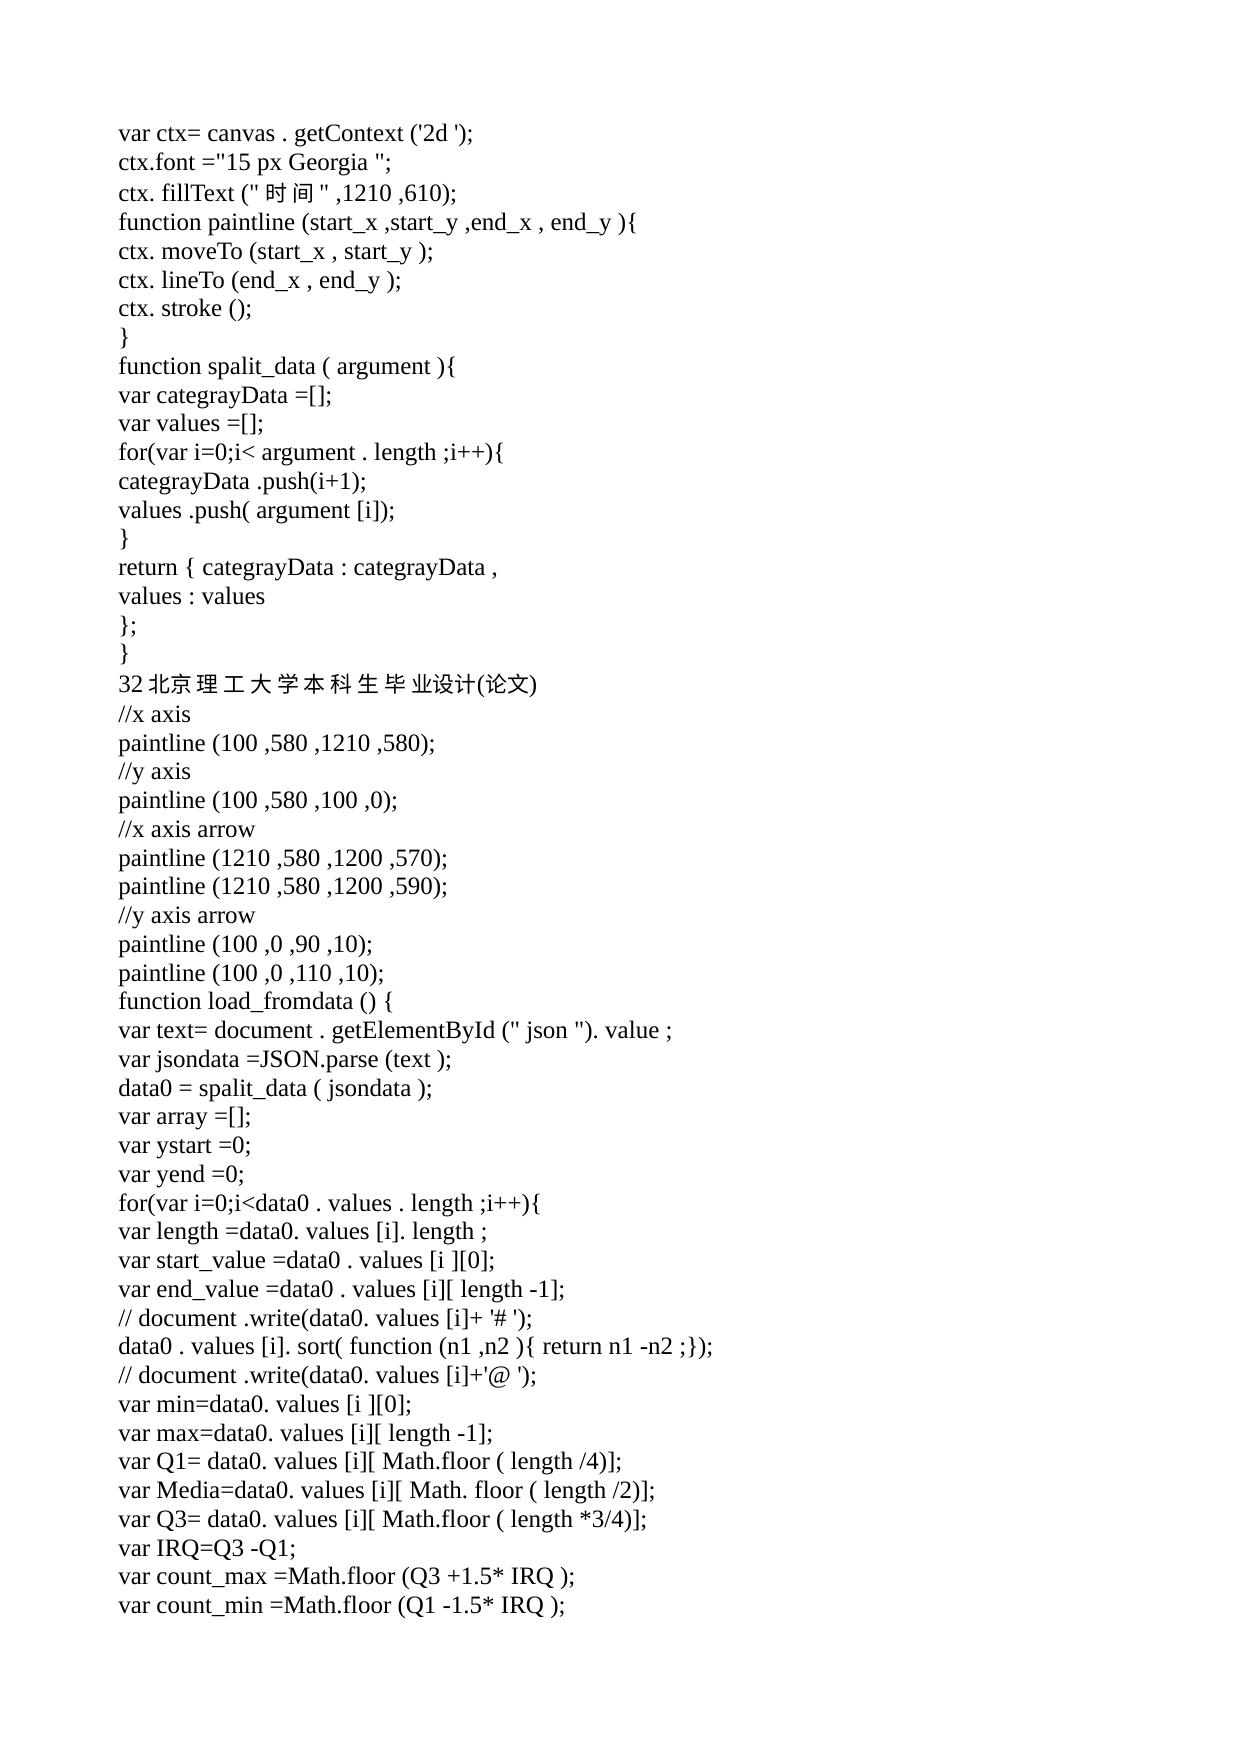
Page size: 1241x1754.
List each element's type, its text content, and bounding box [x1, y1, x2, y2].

text var IRQ=Q3 -Q1; [118, 1533, 1122, 1561]
text var yend =0; [118, 1159, 1122, 1188]
text // document .write(data0. values [i]+'@ '); [118, 1360, 1122, 1389]
text var jsondata =JSON.parse (text ); [118, 1044, 1122, 1073]
text var end_value =data0 . values [i][ length -1]; [118, 1274, 1122, 1303]
text paintline (1210 ,580 ,1200 ,590); [118, 871, 1122, 900]
text paintline (100 ,0 ,110 ,10); [118, 958, 1122, 986]
text var count_min =Math.floor (Q1 -1.5* IRQ ); [118, 1590, 1122, 1619]
text 32北京 理 工 大 学 本 科 生 毕 业设计(论文) [118, 667, 1122, 699]
text // document .write(data0. values [i]+ '# '); [118, 1303, 1122, 1331]
text values : values [118, 581, 1122, 610]
text function paintline (start_x ,start_y ,end_x , end_y ){ [118, 207, 1122, 236]
text //x axis arrow [118, 814, 1122, 843]
text data0 . values [i]. sort( function (n1 ,n2 ){ return n1 -n2 ;}); [118, 1331, 1122, 1360]
text ctx. stroke (); [118, 293, 1122, 322]
text values .push( argument [i]); [118, 495, 1122, 523]
text }; [118, 610, 1122, 638]
text paintline (100 ,580 ,100 ,0); [118, 785, 1122, 814]
text var Q3= data0. values [i][ Math.floor ( length *3/4)]; [118, 1504, 1122, 1533]
text paintline (100 ,580 ,1210 ,580); [118, 728, 1122, 756]
text paintline (1210 ,580 ,1200 ,570); [118, 843, 1122, 871]
text var ystart =0; [118, 1130, 1122, 1159]
text var Media=data0. values [i][ Math. floor ( length /2)]; [118, 1475, 1122, 1504]
text ctx.font ="15 px Georgia "; [118, 147, 1122, 176]
text var count_max =Math.floor (Q3 +1.5* IRQ ); [118, 1561, 1122, 1590]
text var start_value =data0 . values [i ][0]; [118, 1245, 1122, 1274]
text categrayData .push(i+1); [118, 466, 1122, 495]
text //y axis [118, 756, 1122, 785]
text function load_fromdata () { [118, 986, 1122, 1015]
text var ctx= canvas . getContext ('2d '); [118, 118, 1122, 147]
text ctx. fillText (" 时 间 " ,1210 ,610); [118, 176, 1122, 207]
text } [118, 322, 1122, 351]
text } [118, 638, 1122, 667]
text var Q1= data0. values [i][ Math.floor ( length /4)]; [118, 1446, 1122, 1475]
text //x axis [118, 699, 1122, 728]
text var array =[]; [118, 1101, 1122, 1130]
text var length =data0. values [i]. length ; [118, 1216, 1122, 1245]
text return { categrayData : categrayData , [118, 552, 1122, 581]
text } [118, 523, 1122, 552]
text ctx. moveTo (start_x , start_y ); [118, 236, 1122, 265]
text paintline (100 ,0 ,90 ,10); [118, 929, 1122, 958]
text data0 = spalit_data ( jsondata ); [118, 1073, 1122, 1101]
text var categrayData =[]; [118, 380, 1122, 408]
text for(var i=0;i< argument . length ;i++){ [118, 437, 1122, 466]
text var text= document . getElementById (" json "). value ; [118, 1015, 1122, 1044]
text function spalit_data ( argument ){ [118, 351, 1122, 380]
text var max=data0. values [i][ length -1]; [118, 1418, 1122, 1446]
text //y axis arrow [118, 900, 1122, 929]
text var values =[]; [118, 408, 1122, 437]
text ctx. lineTo (end_x , end_y ); [118, 265, 1122, 293]
text for(var i=0;i<data0 . values . length ;i++){ [118, 1188, 1122, 1216]
text var min=data0. values [i ][0]; [118, 1389, 1122, 1418]
